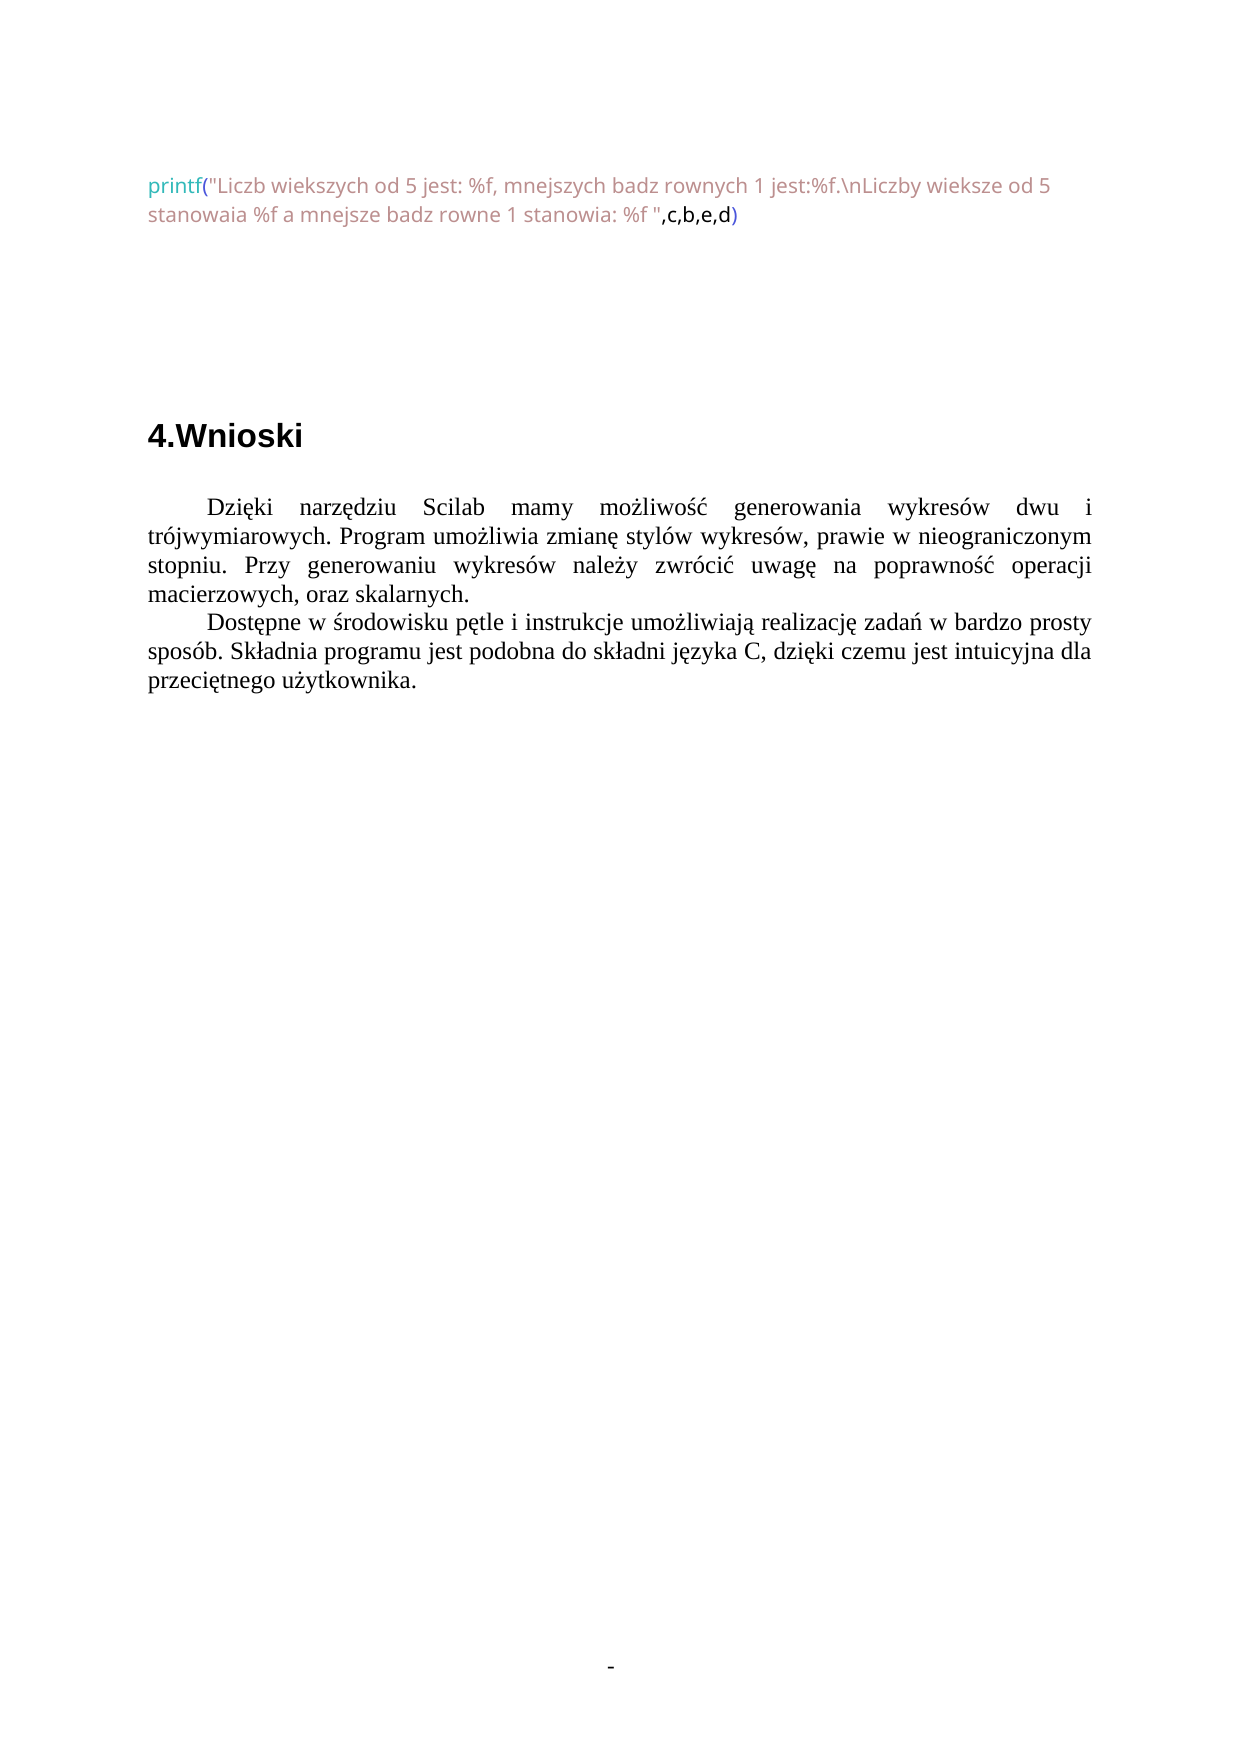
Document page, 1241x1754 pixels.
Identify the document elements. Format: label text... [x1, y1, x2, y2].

subtitle 4.Wnioski [148, 417, 1093, 455]
text Dzięki narzędziu Scilab mamy możliwość generowania wykresów dwu i trójwymiarowych. Program umożliwia zmianę stylów wykresów, prawie w nieograniczonym stopniu. Przy generowaniu wykresów należy zwrócić uwagę na poprawność operacji macierzowych, oraz skalarnych. [148, 492, 1093, 607]
text printf("Liczb wiekszych od 5 jest: %f, mnejszych badz rownych 1 jest:%f.\nLiczby wieksze od 5 stanowaia %f a mnejsze badz rowne 1 stanowia: %f ",c,b,e,d) [148, 171, 1093, 228]
text Dostępne w środowisku pętle i instrukcje umożliwiają realizację zadań w bardzo prosty sposób. Składnia programu jest podobna do składni języka C, dzięki czemu jest intuicyjna dla przeciętnego użytkownika. [148, 607, 1093, 694]
